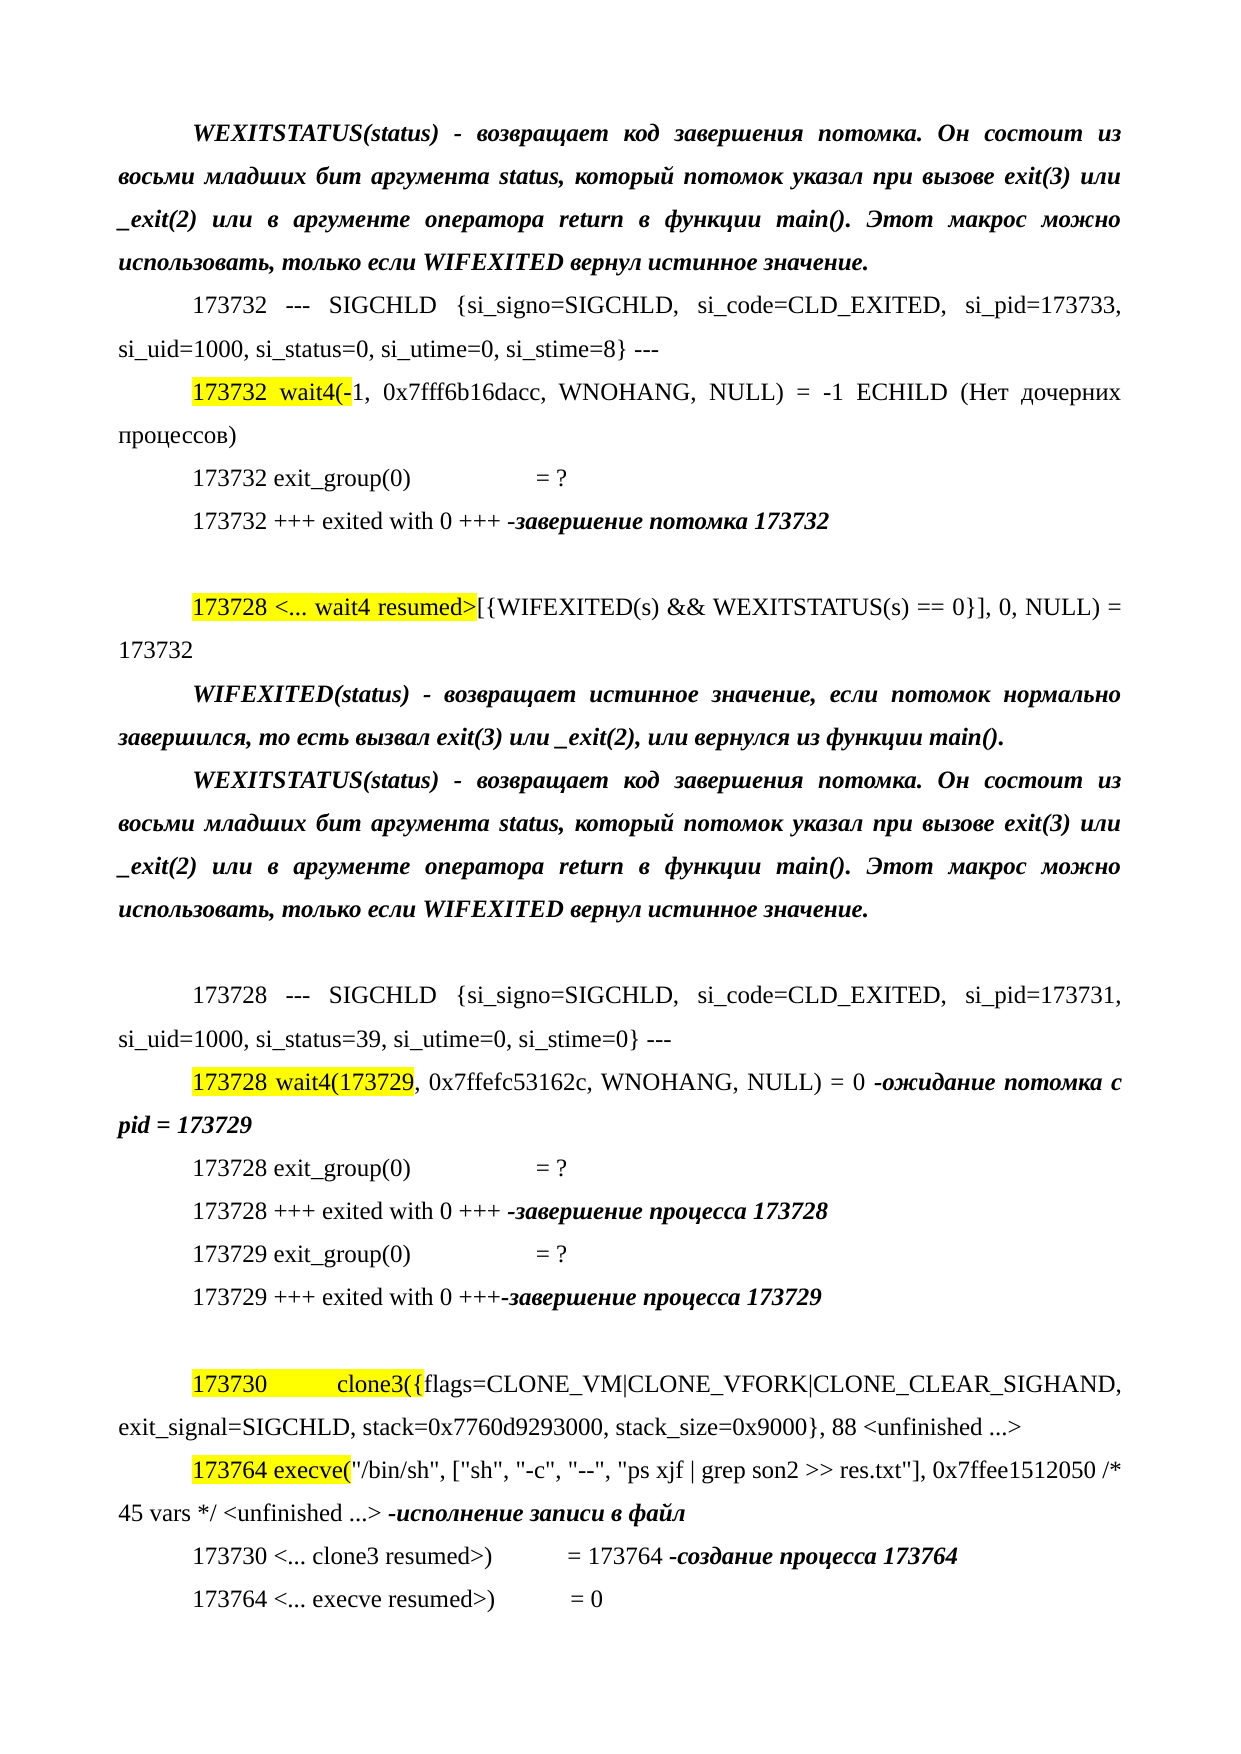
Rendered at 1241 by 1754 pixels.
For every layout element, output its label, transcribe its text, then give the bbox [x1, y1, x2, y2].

text 173732 --- SIGCHLD {si_signo=SIGCHLD, si_code=CLD_EXITED, si_pid=173733, si_uid=1000, si_status=0, si_utime=0, si_stime=8} --- [118, 291, 1122, 362]
text 173732 exit_group(0) = ? [118, 463, 1122, 492]
text 173732 +++ exited with 0 +++ -завершение потомка 173732 [118, 506, 1122, 535]
text WEXITSTATUS(status) - возвращает код завершения потомка. Он состоит из восьми младших бит аргумента status, который потомок указал при вызове exit(3) или _exit(2) или в аргументе оператора return в функции main(). Этот макрос можно использовать, только если WIFEXITED вернул истинное значение. [118, 118, 1122, 276]
text 173728 wait4(173729, 0x7ffefc53162c, WNOHANG, NULL) = 0 -ожидание потомка с pid = 173729 [118, 1067, 1122, 1139]
text 173730 <... clone3 resumed>) = 173764 -создание процесса 173764 [118, 1541, 1122, 1570]
text WEXITSTATUS(status) - возвращает код завершения потомка. Он состоит из восьми младших бит аргумента status, который потомок указал при вызове exit(3) или _exit(2) или в аргументе оператора return в функции main(). Этот макрос можно использовать, только если WIFEXITED вернул истинное значение. [118, 765, 1122, 923]
text 173732 wait4(-1, 0x7fff6b16dacc, WNOHANG, NULL) = -1 ECHILD (Нет дочерних процессов) [118, 377, 1122, 449]
text 173728 <... wait4 resumed>[{WIFEXITED(s) && WEXITSTATUS(s) == 0}], 0, NULL) = 173732 [118, 592, 1122, 664]
text 173729 +++ exited with 0 +++-завершение процесса 173729 [118, 1282, 1122, 1311]
text 173728 +++ exited with 0 +++ -завершение процесса 173728 [118, 1196, 1122, 1225]
text 173730 clone3({flags=CLONE_VM|CLONE_VFORK|CLONE_CLEAR_SIGHAND, exit_signal=SIGCHLD, stack=0x7760d9293000, stack_size=0x9000}, 88 <unfinished ...> [118, 1369, 1122, 1441]
text WIFEXITED(status) - возвращает истинное значение, если потомок нормально завершился, то есть вызвал exit(3) или _exit(2), или вернулся из функции main(). [118, 679, 1122, 751]
text 173764 execve("/bin/sh", ["sh", "-c", "--", "ps xjf | grep son2 >> res.txt"], 0x7ffee1512050 /* 45 vars */ <unfinished ...> -исполнение записи в файл [118, 1455, 1122, 1527]
text 173728 exit_group(0) = ? [118, 1153, 1122, 1182]
text 173728 --- SIGCHLD {si_signo=SIGCHLD, si_code=CLD_EXITED, si_pid=173731, si_uid=1000, si_status=39, si_utime=0, si_stime=0} --- [118, 981, 1122, 1052]
text 173764 <... execve resumed>) = 0 [118, 1584, 1122, 1613]
text 173729 exit_group(0) = ? [118, 1239, 1122, 1268]
